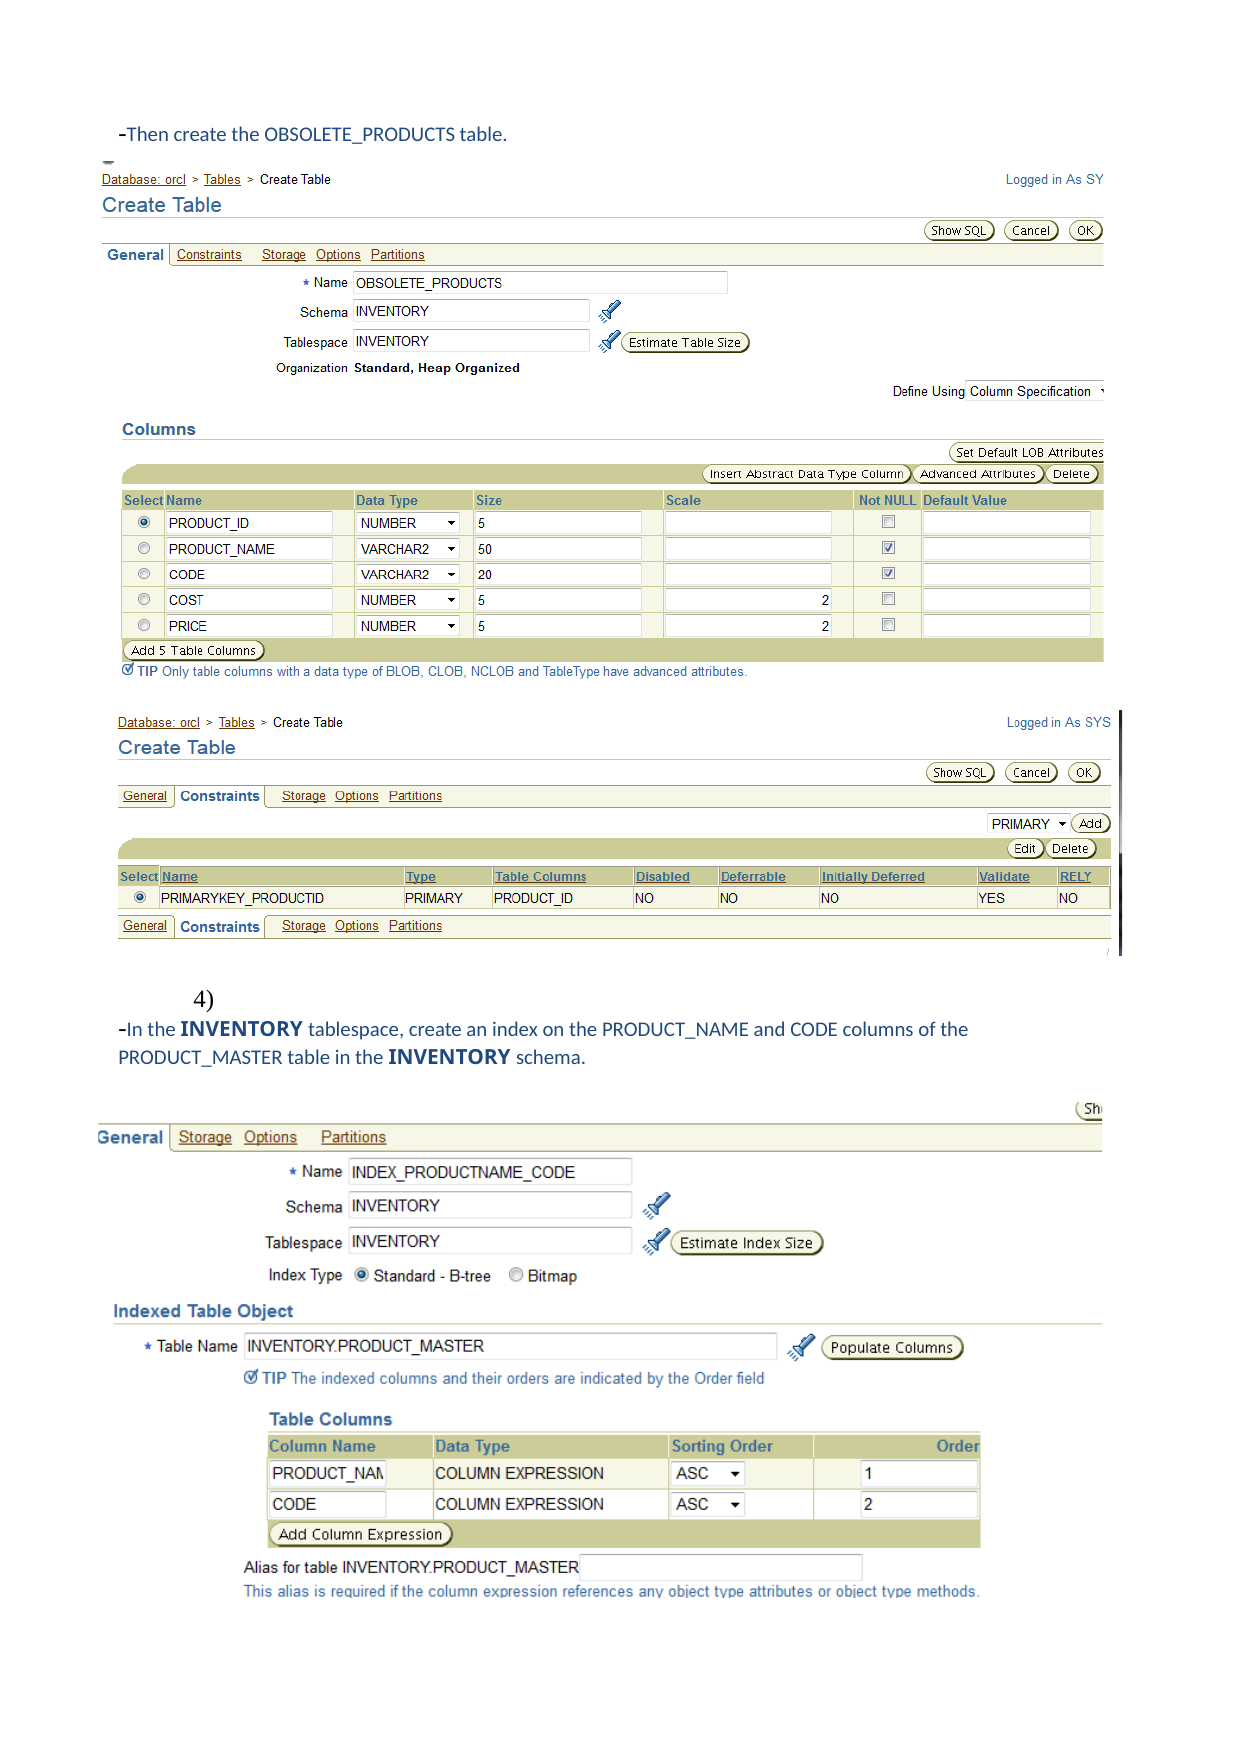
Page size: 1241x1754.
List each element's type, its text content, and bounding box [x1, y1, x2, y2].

picture [99, 161, 1104, 679]
picture [118, 710, 1123, 956]
text -Then create the OBSOLETE_PRODUCTS table. [118, 118, 1122, 147]
text PRODUCT_MASTER table in the INVENTORY schema. [118, 1042, 1122, 1071]
text -In the INVENTORY tablespace, create an index on the PRODUCT_NAME and CODE columns of the [118, 1013, 1122, 1042]
text 4) [118, 984, 1122, 1013]
picture [98, 1102, 1103, 1598]
